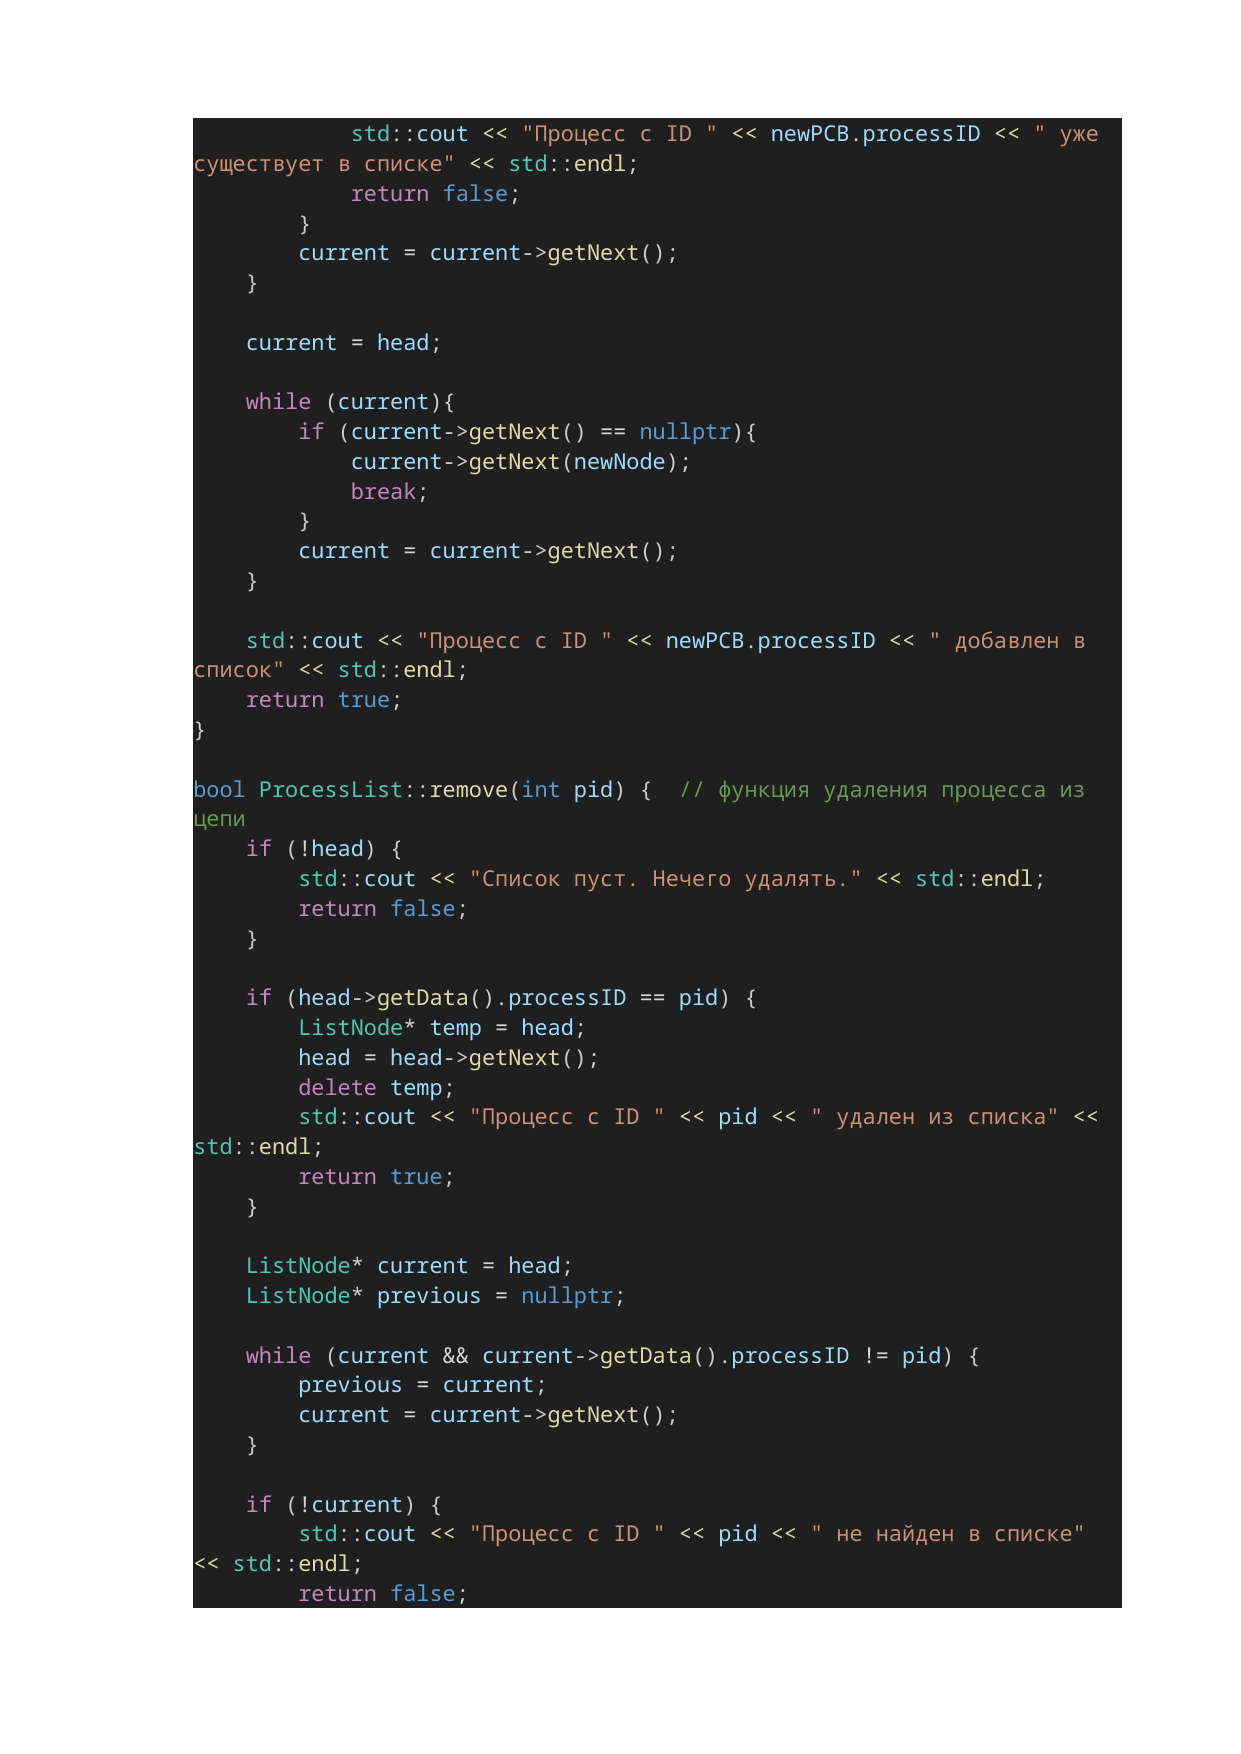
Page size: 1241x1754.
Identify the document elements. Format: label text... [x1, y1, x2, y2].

text } [193, 505, 1122, 535]
text if (!head) { [193, 833, 1122, 863]
text current = head; [193, 327, 1122, 356]
text if (head->getData().processID == pid) { [193, 982, 1122, 1012]
text delete temp; [193, 1071, 1122, 1101]
text current = current->getNext(); [193, 1399, 1122, 1429]
text std::cout << "Процесс с ID " << newPCB.processID << " уже существует в списке" << std::endl; [193, 118, 1122, 178]
text } [193, 922, 1122, 952]
text } [193, 714, 1122, 744]
text return false; [193, 1578, 1122, 1608]
text return false; [193, 178, 1122, 207]
text current = current->getNext(); [193, 535, 1122, 565]
text head = head->getNext(); [193, 1042, 1122, 1071]
text previous = current; [193, 1369, 1122, 1399]
text } [193, 267, 1122, 297]
text if (current->getNext() == nullptr){ [193, 416, 1122, 446]
text current = current->getNext(); [193, 237, 1122, 267]
text std::cout << "Процесс с ID " << pid << " не найден в списке" << std::endl; [193, 1518, 1122, 1578]
text } [193, 1429, 1122, 1459]
text bool ProcessList::remove(int pid) { // функция удаления процесса из цепи [193, 773, 1122, 833]
text break; [193, 476, 1122, 505]
text while (current && current->getData().processID != pid) { [193, 1339, 1122, 1369]
text } [193, 1191, 1122, 1220]
text std::cout << "Процесс с ID " << newPCB.processID << " добавлен в список" << std::endl; [193, 624, 1122, 684]
text while (current){ [193, 386, 1122, 416]
text return true; [193, 684, 1122, 714]
text current->getNext(newNode); [193, 446, 1122, 476]
text ListNode* temp = head; [193, 1012, 1122, 1042]
text } [193, 565, 1122, 595]
text return true; [193, 1161, 1122, 1191]
text ListNode* previous = nullptr; [193, 1280, 1122, 1310]
text std::cout << "Список пуст. Нечего удалять." << std::endl; [193, 863, 1122, 893]
text std::cout << "Процесс с ID " << pid << " удален из списка" << std::endl; [193, 1101, 1122, 1161]
text } [193, 207, 1122, 237]
text return false; [193, 893, 1122, 922]
text if (!current) { [193, 1488, 1122, 1518]
text ListNode* current = head; [193, 1250, 1122, 1280]
